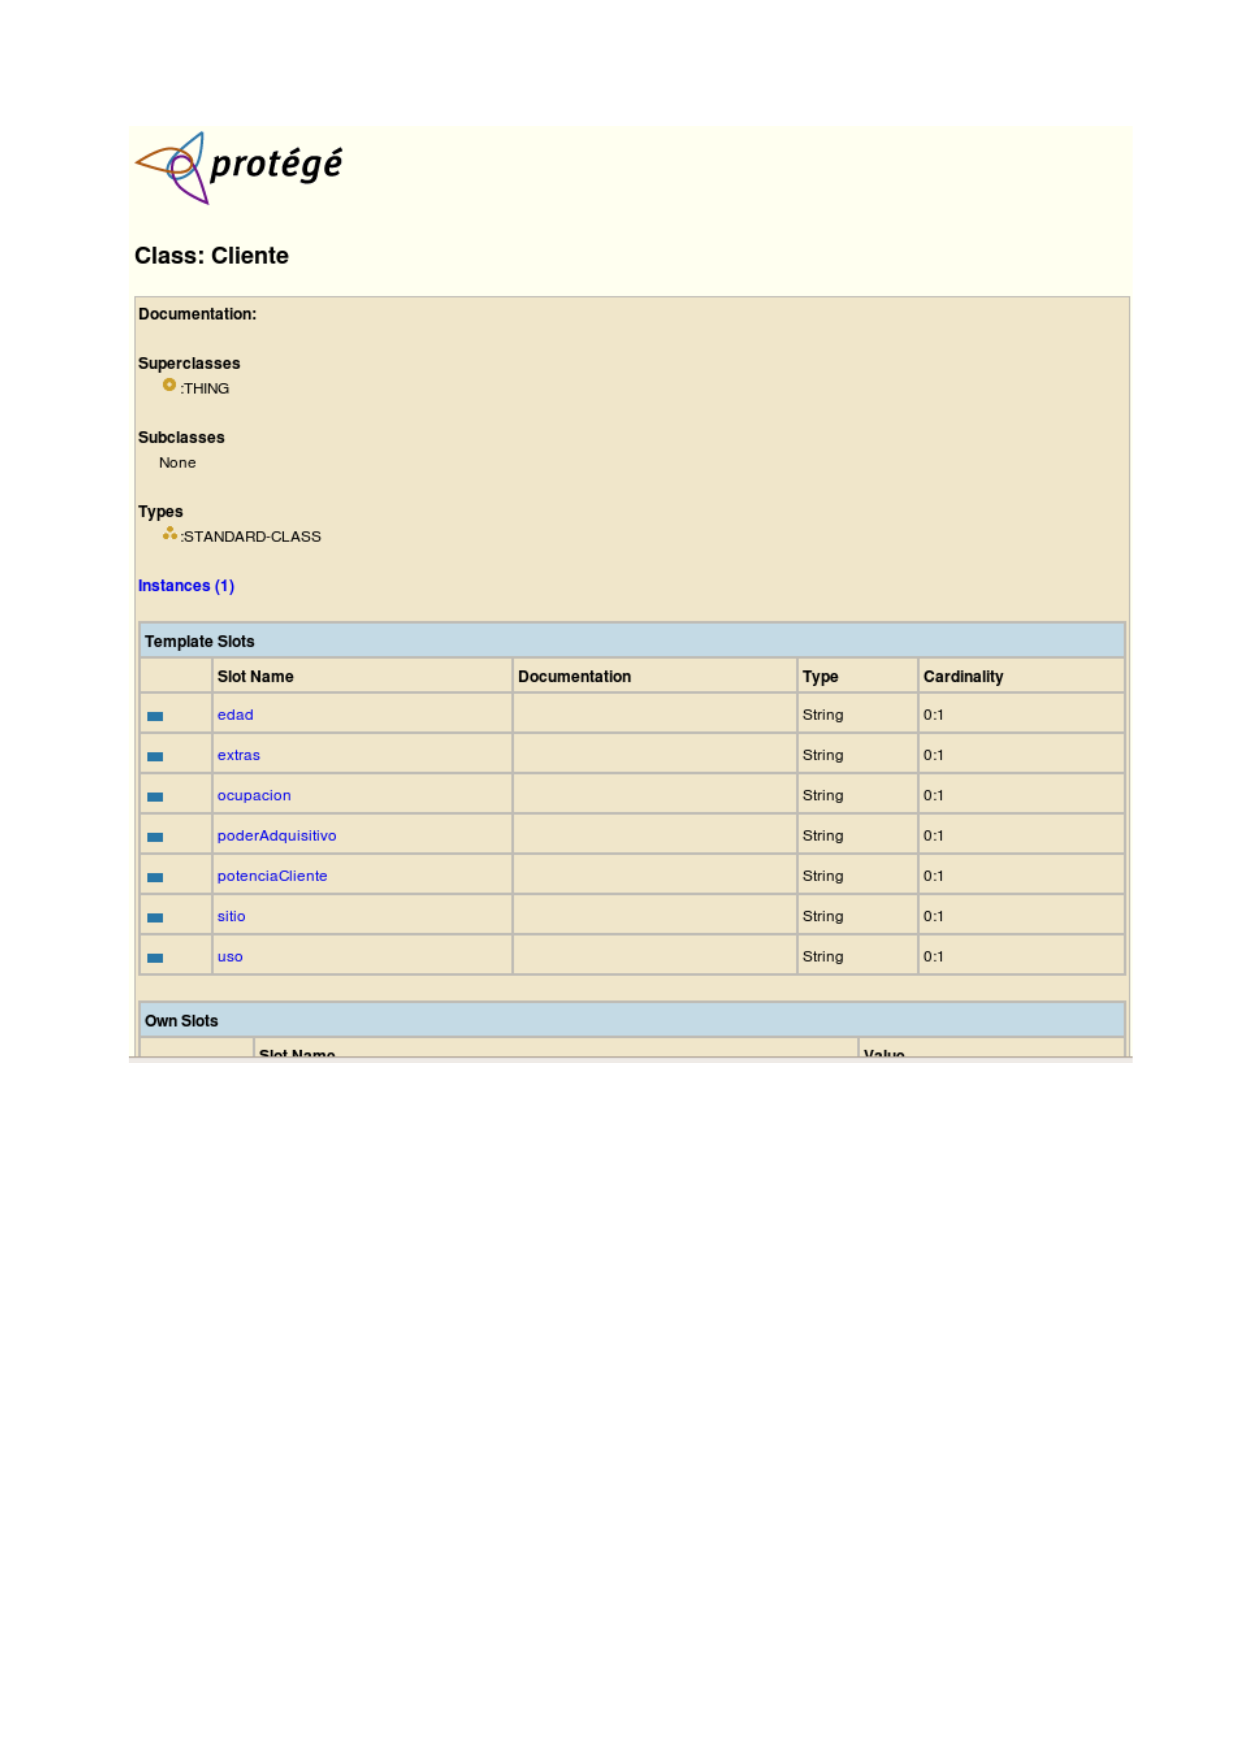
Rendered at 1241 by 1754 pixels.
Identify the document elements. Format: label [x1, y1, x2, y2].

picture [128, 126, 1133, 1063]
